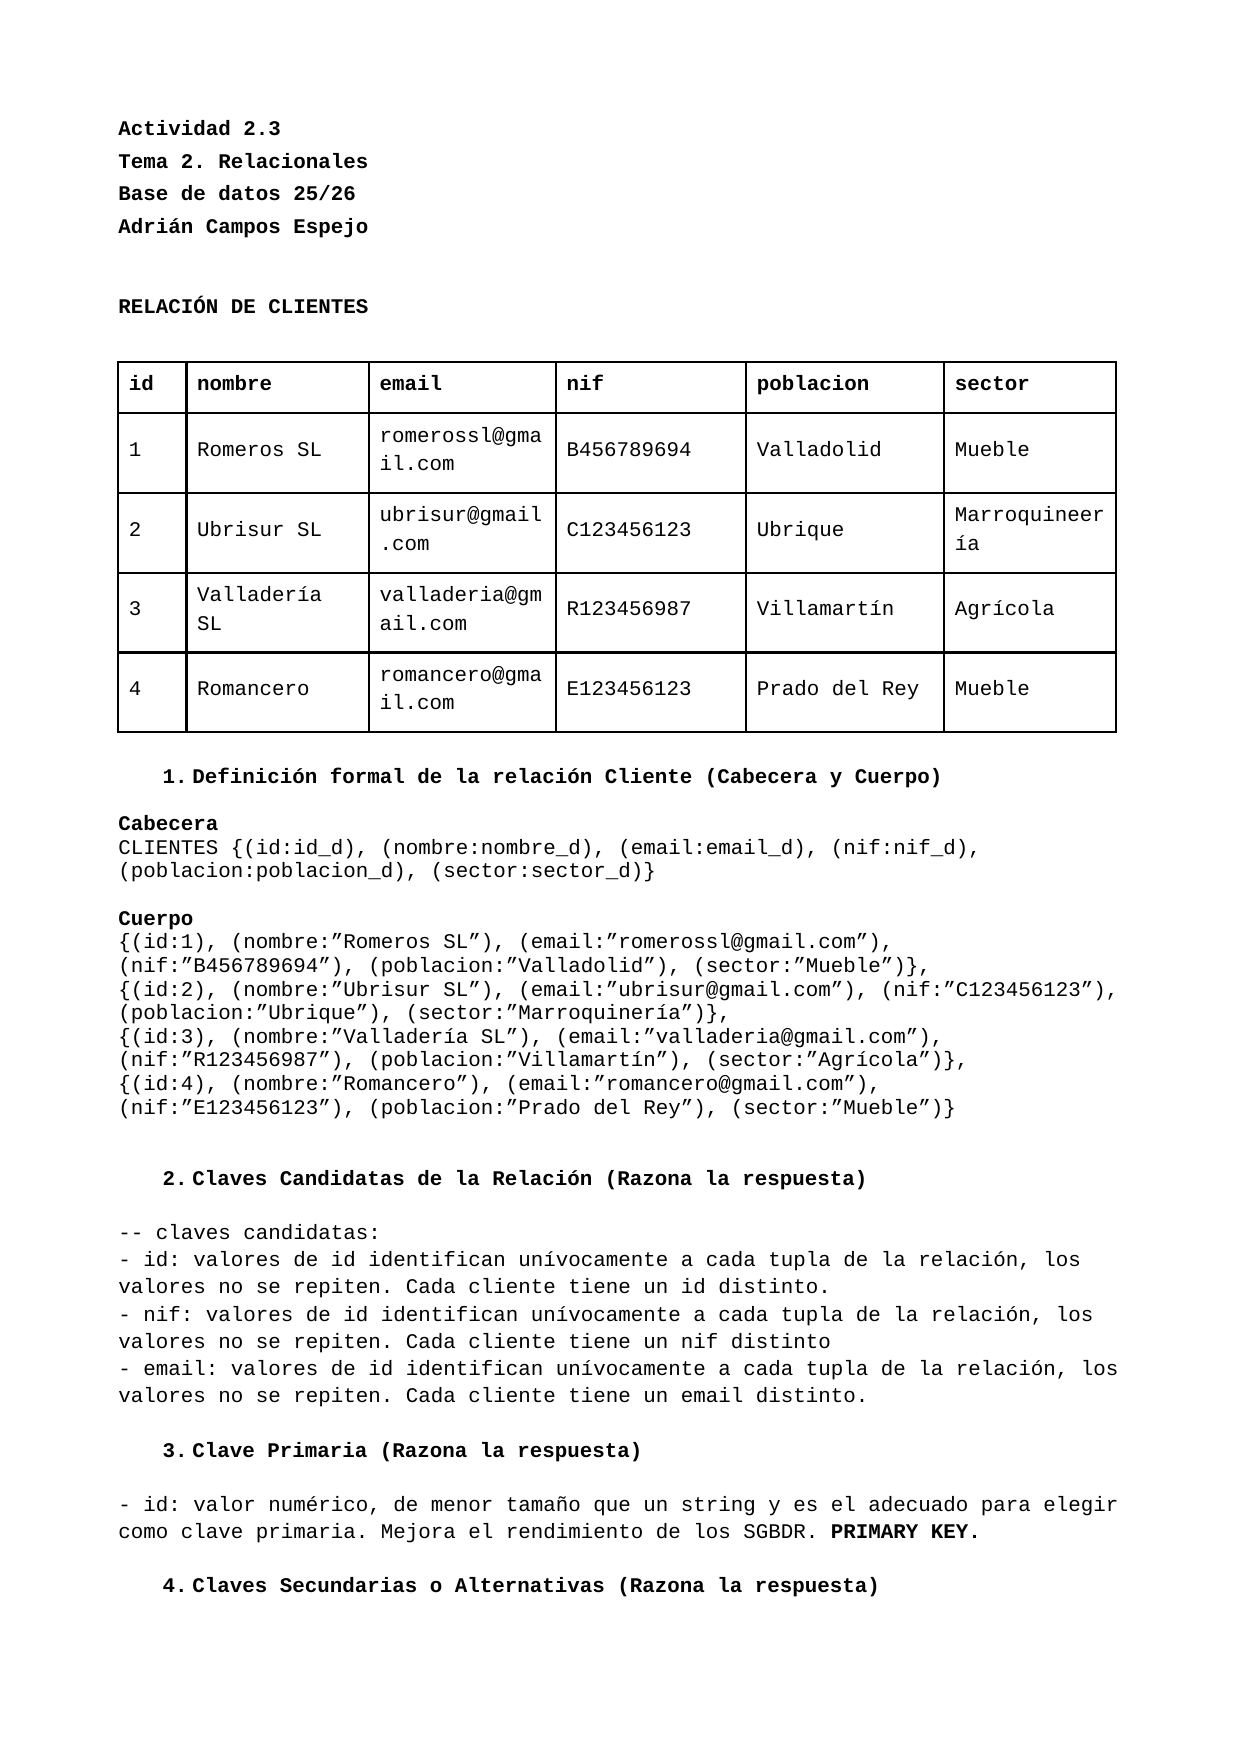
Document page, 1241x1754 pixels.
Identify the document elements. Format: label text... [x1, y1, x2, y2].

table_cell valladeria@gmail.com [370, 574, 555, 651]
list Clave Primaria (Razona la respuesta) [162, 1439, 1122, 1463]
text {(id:1), (nombre:”Romeros SL”), (email:”romerossl@gmail.com”), (nif:”B456789694”), (poblacion:”Valladolid”), (sector:”Mueble”)}, [118, 931, 1122, 978]
list Definición formal de la relación Cliente (Cabecera y Cuerpo) [162, 766, 1122, 789]
table_cell romerossl@gmail.com [370, 414, 555, 492]
table_cell R123456987 [557, 574, 745, 651]
table_header sector [945, 363, 1115, 412]
table_header poblacion [747, 363, 943, 412]
table_cell 4 [119, 654, 185, 731]
text Base de datos 25/26 [118, 183, 1122, 207]
table_header nombre [188, 363, 368, 412]
text Tema 2. Relacionales [118, 151, 1122, 174]
text {(id:3), (nombre:”Valladería SL”), (email:”valladeria@gmail.com”), (nif:”R123456987”), (poblacion:”Villamartín”), (sector:”Agrícola”)}, [118, 1026, 1122, 1073]
text - email: valores de id identifican unívocamente a cada tupla de la relación, los valores no se repiten. Cada cliente tiene un email distinto. [118, 1358, 1122, 1409]
text {(id:4), (nombre:”Romancero”), (email:”romancero@gmail.com”), (nif:”E123456123”), (poblacion:”Prado del Rey”), (sector:”Mueble”)} [118, 1073, 1122, 1120]
table_cell Romeros SL [188, 414, 368, 492]
text RELACIÓN DE CLIENTES [118, 296, 1122, 319]
table_header email [370, 363, 555, 412]
table_cell Valladolid [747, 414, 943, 492]
table_cell Marroquineería [945, 494, 1115, 572]
text CLIENTES {(id:id_d), (nombre:nombre_d), (email:email_d), (nif:nif_d), (poblacion:poblacion_d), (sector:sector_d)} [118, 837, 1122, 884]
table_header nif [557, 363, 745, 412]
text - id: valor numérico, de menor tamaño que un string y es el adecuado para elegir como clave primaria. Mejora el rendimiento de los SGBDR. PRIMARY KEY. [118, 1494, 1122, 1545]
table_cell Romancero [188, 654, 368, 731]
table_cell Prado del Rey [747, 654, 943, 731]
text Cabecera [118, 813, 1122, 837]
list Claves Secundarias o Alternativas (Razona la respuesta) [162, 1576, 1122, 1599]
text -- claves candidatas: [118, 1222, 1122, 1246]
table_cell Villamartín [747, 574, 943, 651]
list - id: valores de id identifican unívocamente a cada tupla de la relación, los valores no se repiten. Cada cliente tiene un id distinto. [118, 1249, 1122, 1300]
list Claves Candidatas de la Relación (Razona la respuesta) [162, 1168, 1122, 1191]
table_cell Mueble [945, 654, 1115, 731]
table_cell Mueble [945, 414, 1115, 492]
table_cell E123456123 [557, 654, 745, 731]
table_cell 3 [119, 574, 185, 651]
text Actividad 2.3 [118, 118, 1122, 142]
table_cell Ubrisur SL [188, 494, 368, 572]
text Cuerpo [118, 908, 1122, 931]
table_cell 2 [119, 494, 185, 572]
table_header id [119, 363, 185, 412]
table_cell B456789694 [557, 414, 745, 492]
text {(id:2), (nombre:”Ubrisur SL”), (email:”ubrisur@gmail.com”), (nif:”C123456123”), (poblacion:”Ubrique”), (sector:”Marroquinería”)}, [118, 978, 1122, 1026]
table_cell Valladería SL [188, 574, 368, 651]
table_cell C123456123 [557, 494, 745, 572]
text Adrián Campos Espejo [118, 216, 1122, 239]
table_cell romancero@gmail.com [370, 654, 555, 731]
table_cell Ubrique [747, 494, 943, 572]
table_cell 1 [119, 414, 185, 492]
table_cell Agrícola [945, 574, 1115, 651]
table_cell ubrisur@gmail.com [370, 494, 555, 572]
text - nif: valores de id identifican unívocamente a cada tupla de la relación, los valores no se repiten. Cada cliente tiene un nif distinto [118, 1304, 1122, 1354]
